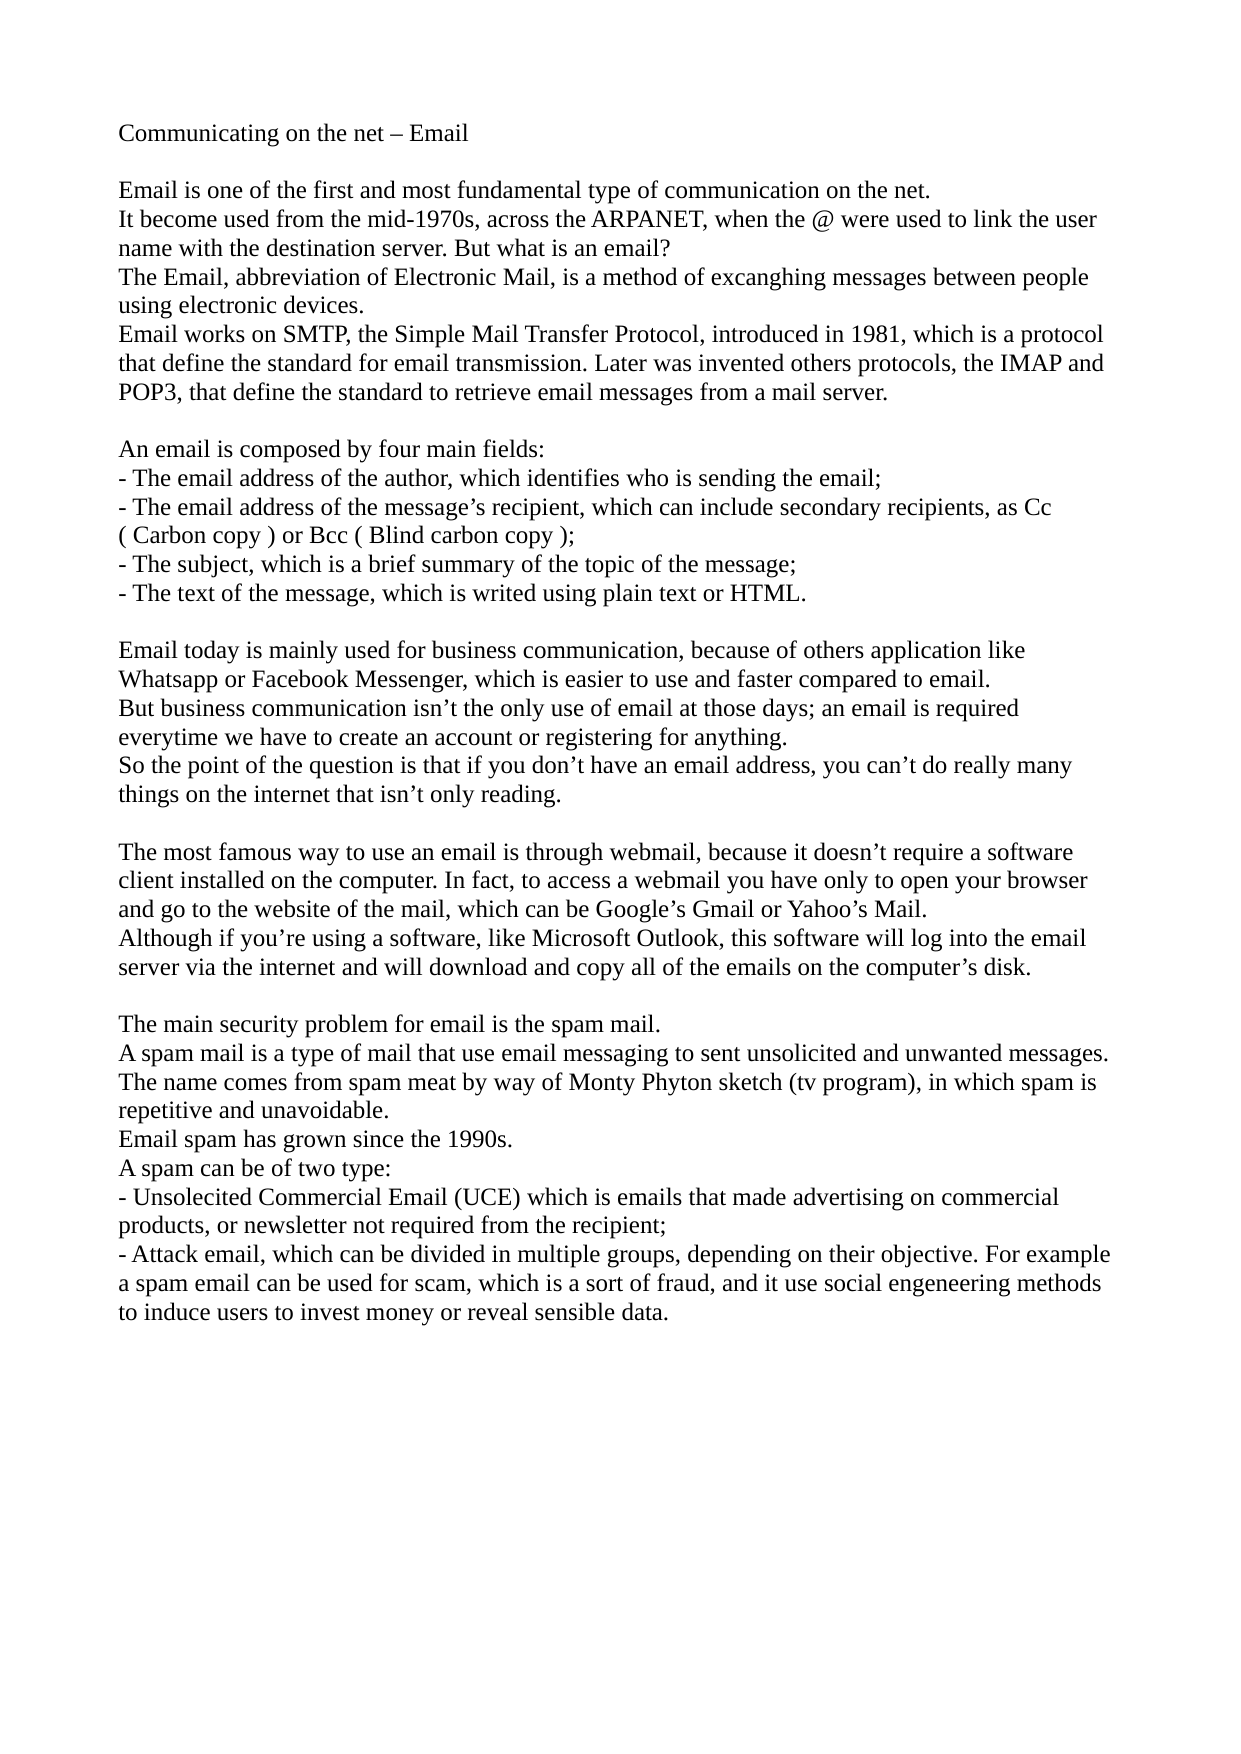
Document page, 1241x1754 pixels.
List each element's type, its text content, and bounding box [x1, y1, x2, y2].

text - Attack email, which can be divided in multiple groups, depending on their objective. For example a spam email can be used for scam, which is a sort of fraud, and it use social engeneering methods to induce users to invest money or reveal sensible data. [118, 1239, 1122, 1326]
text Although if you’re using a software, like Microsoft Outlook, this software will log into the email server via the internet and will download and copy all of the emails on the computer’s disk. [118, 923, 1122, 981]
text The most famous way to use an email is through webmail, because it doesn’t require a software client installed on the computer. In fact, to access a webmail you have only to open your browser and go to the website of the mail, which can be Google’s Gmail or Yahoo’s Mail. [118, 837, 1122, 923]
text So the point of the question is that if you don’t have an email address, you can’t do really many things on the internet that isn’t only reading. [118, 751, 1122, 808]
text An email is composed by four main fields: [118, 434, 1122, 463]
text - The email address of the author, which identifies who is sending the email; [118, 463, 1122, 492]
text Email works on SMTP, the Simple Mail Transfer Protocol, introduced in 1981, which is a protocol that define the standard for email transmission. Later was invented others protocols, the IMAP and POP3, that define the standard to retrieve email messages from a mail server. [118, 319, 1122, 406]
text The name comes from spam meat by way of Monty Phyton sketch (tv program), in which spam is repetitive and unavoidable. [118, 1067, 1122, 1124]
text Email is one of the first and most fundamental type of communication on the net. [118, 176, 1122, 204]
text - The subject, which is a brief summary of the topic of the message; - The text of the message, which is writed using plain text or HTML. [118, 549, 1122, 607]
text - The email address of the message’s recipient, which can include secondary recipients, as Cc ( Carbon copy ) or Bcc ( Blind carbon copy ); [118, 492, 1122, 549]
text Communicating on the net – Email [118, 118, 1122, 147]
text The Email, abbreviation of Electronic Mail, is a method of excanghing messages between people using electronic devices. [118, 262, 1122, 319]
text It become used from the mid-1970s, across the ARPANET, when the @ were used to link the user name with the destination server. But what is an email? [118, 204, 1122, 262]
text A spam can be of two type: [118, 1153, 1122, 1182]
text Email today is mainly used for business communication, because of others application like Whatsapp or Facebook Messenger, which is easier to use and faster compared to email. [118, 607, 1122, 693]
text - Unsolecited Commercial Email (UCE) which is emails that made advertising on commercial products, or newsletter not required from the recipient; [118, 1182, 1122, 1239]
text The main security problem for email is the spam mail. A spam mail is a type of mail that use email messaging to sent unsolicited and unwanted messages. [118, 1009, 1122, 1067]
text But business communication isn’t the only use of email at those days; an email is required everytime we have to create an account or registering for anything. [118, 693, 1122, 751]
text Email spam has grown since the 1990s. [118, 1124, 1122, 1153]
